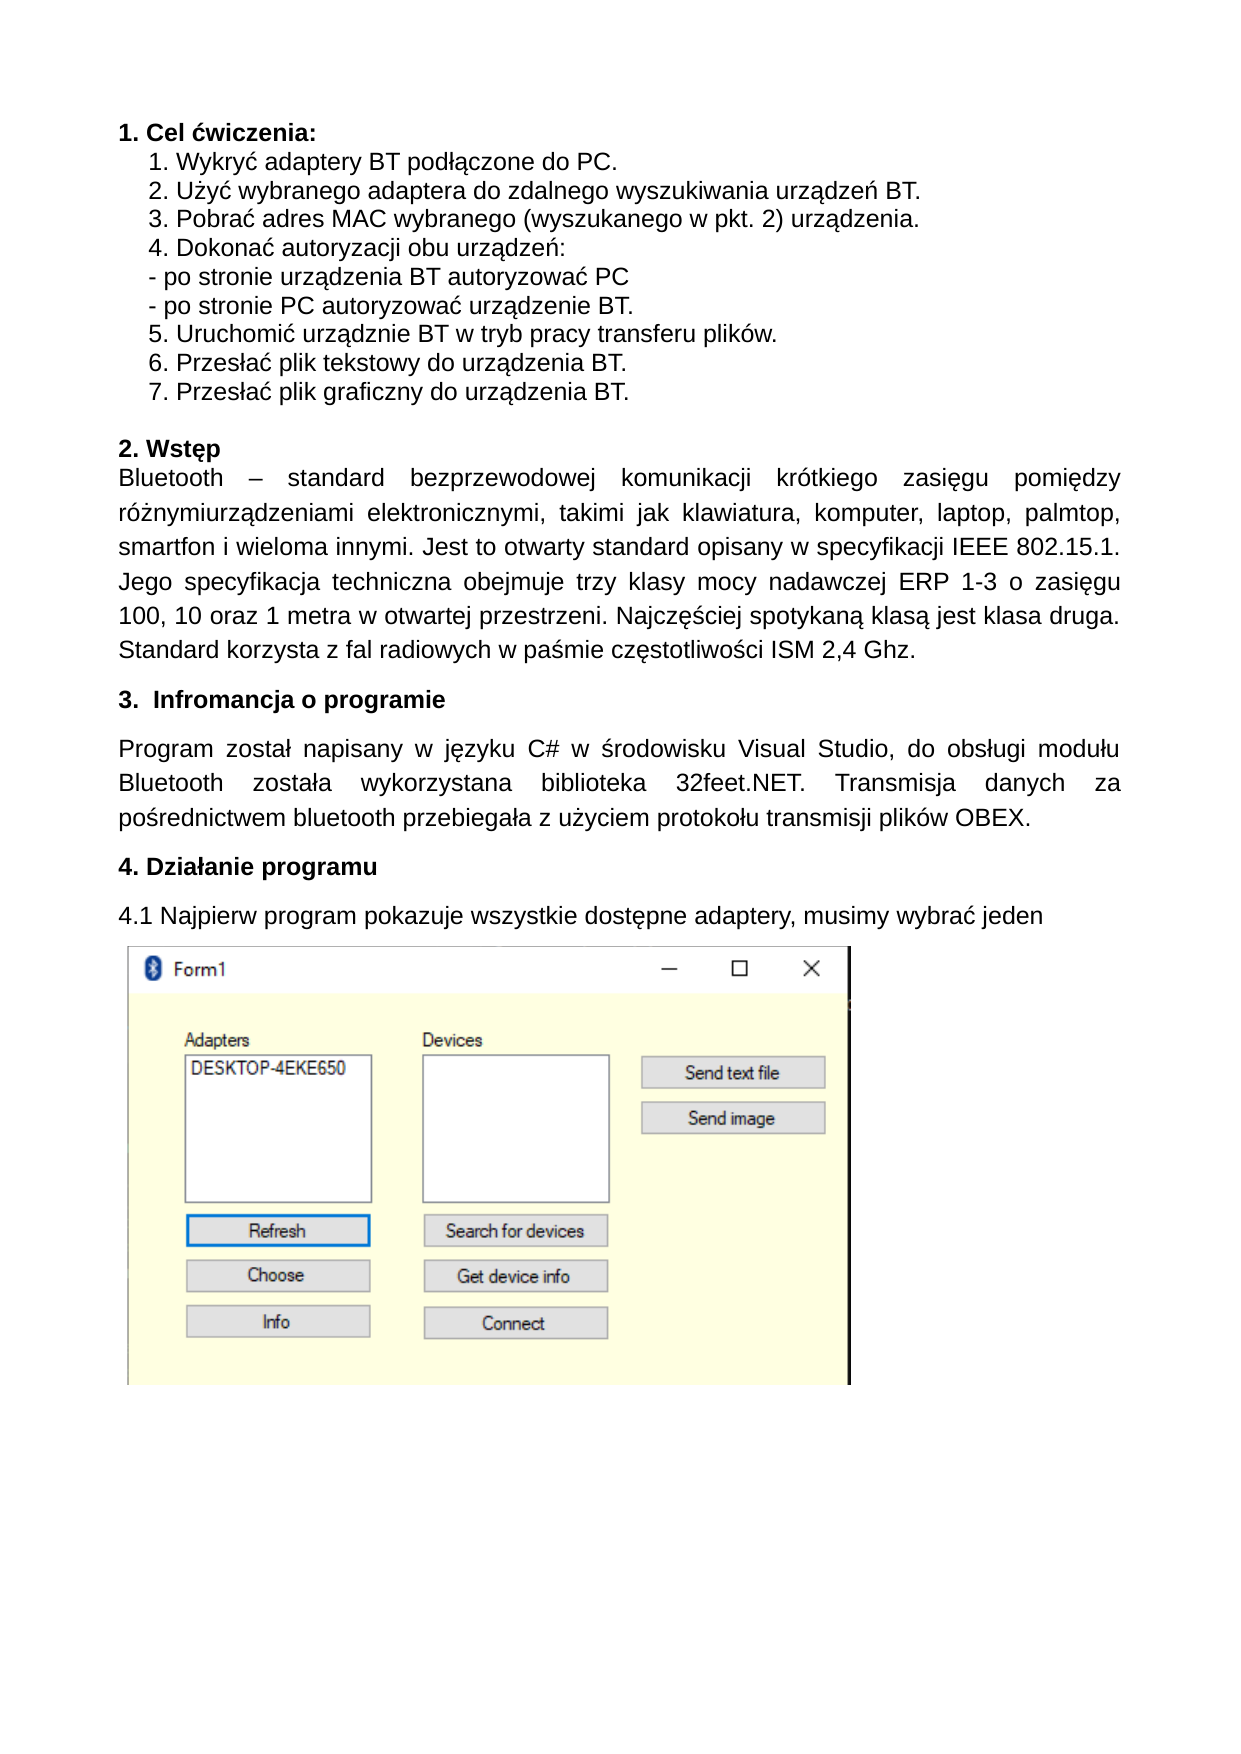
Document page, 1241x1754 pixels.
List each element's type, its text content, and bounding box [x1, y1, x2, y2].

text 3. Infromancja o programie [118, 684, 1122, 713]
text 2. Wstęp [118, 434, 1122, 463]
text Program został napisany w języku C# w środowisku Visual Studio, do obsługi modułu Bluetooth została wykorzystana biblioteka 32feet.NET. Transmisja danych za pośrednictwem bluetooth przebiegała z użyciem protokołu transmisji plików OBEX. [118, 734, 1122, 831]
text 4. Działanie programu [118, 852, 1122, 880]
text 1. Wykryć adaptery BT podłączone do PC. 2. Użyć wybranego adaptera do zdalnego wyszukiwania urządzeń BT. 3. Pobrać adres MAC wybranego (wyszukanego w pkt. 2) urządzenia. 4. Dokonać autoryzacji obu urządzeń: - po stronie urządzenia BT autoryzować PC - po stronie PC autoryzować urządzenie BT. 5. Uruchomić urządznie BT w tryb pracy transferu plików. 6. Przesłać plik tekstowy do urządzenia BT. 7. Przesłać plik graficzny do urządzenia BT. [118, 147, 1122, 406]
text 4.1 Najpierw program pokazuje wszystkie dostępne adaptery, musimy wybrać jeden [118, 901, 1122, 929]
text 1. Cel ćwiczenia: [118, 118, 1122, 147]
picture [127, 946, 851, 1385]
text Bluetooth – standard bezprzewodowej komunikacji krótkiego zasięgu pomiędzy różnymiurządzeniami elektronicznymi, takimi jak klawiatura, komputer, laptop, palmtop, smartfon i wieloma innymi. Jest to otwarty standard opisany w specyfikacji IEEE 802.15.1. Jego specyfikacja techniczna obejmuje trzy klasy mocy nadawczej ERP 1-3 o zasięgu 100, 10 oraz 1 metra w otwartej przestrzeni. Najczęściej spotykaną klasą jest klasa druga. Standard korzysta z fal radiowych w paśmie częstotliwości ISM 2,4 Ghz. [118, 463, 1122, 664]
